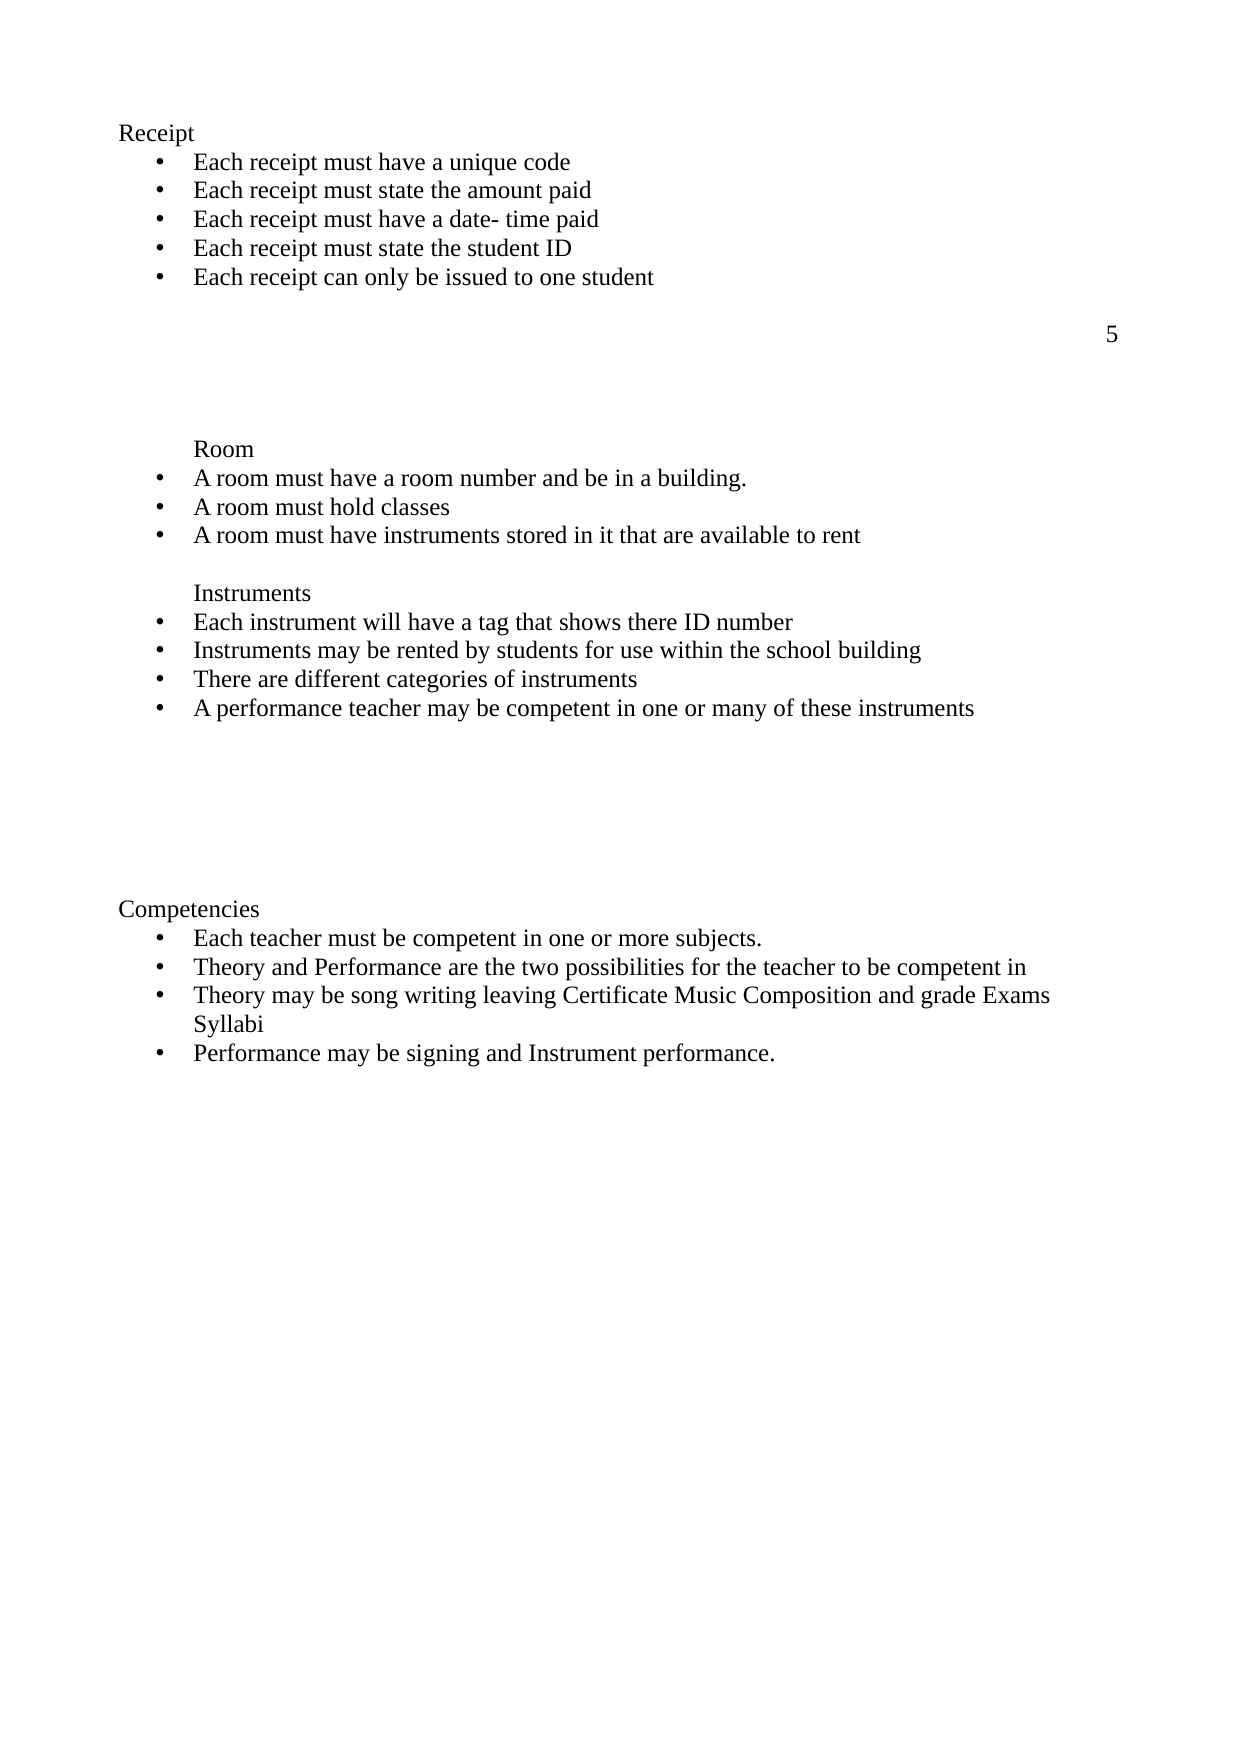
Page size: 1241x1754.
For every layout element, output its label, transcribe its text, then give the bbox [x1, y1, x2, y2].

list A performance teacher may be competent in one or many of these instruments [156, 693, 1122, 722]
list Each receipt must have a date- time paid [156, 204, 1122, 233]
text Competencies [118, 894, 1122, 923]
list A room must have a room number and be in a building. [156, 463, 1122, 492]
list A room must have instruments stored in it that are available to rent [156, 521, 1122, 549]
list Each receipt must state the student ID [156, 233, 1122, 262]
list Each receipt can only be issued to one student [156, 262, 1122, 291]
list Each instrument will have a tag that shows there ID number [156, 607, 1122, 636]
text 5 [118, 319, 1122, 348]
list Each teacher must be competent in one or more subjects. [156, 923, 1122, 952]
text Receipt [118, 118, 1122, 147]
list There are different categories of instruments [156, 664, 1122, 693]
list Theory may be song writing leaving Certificate Music Composition and grade Exams Syllabi [156, 981, 1122, 1038]
list A room must hold classes [156, 492, 1122, 521]
list Theory and Performance are the two possibilities for the teacher to be competent in [156, 952, 1122, 981]
list Performance may be signing and Instrument performance. [156, 1038, 1122, 1067]
list Instruments may be rented by students for use within the school building [156, 636, 1122, 664]
list Each receipt must state the amount paid [156, 176, 1122, 204]
list Instruments [156, 578, 1122, 607]
list Each receipt must have a unique code [156, 147, 1122, 176]
list Room [156, 434, 1122, 463]
